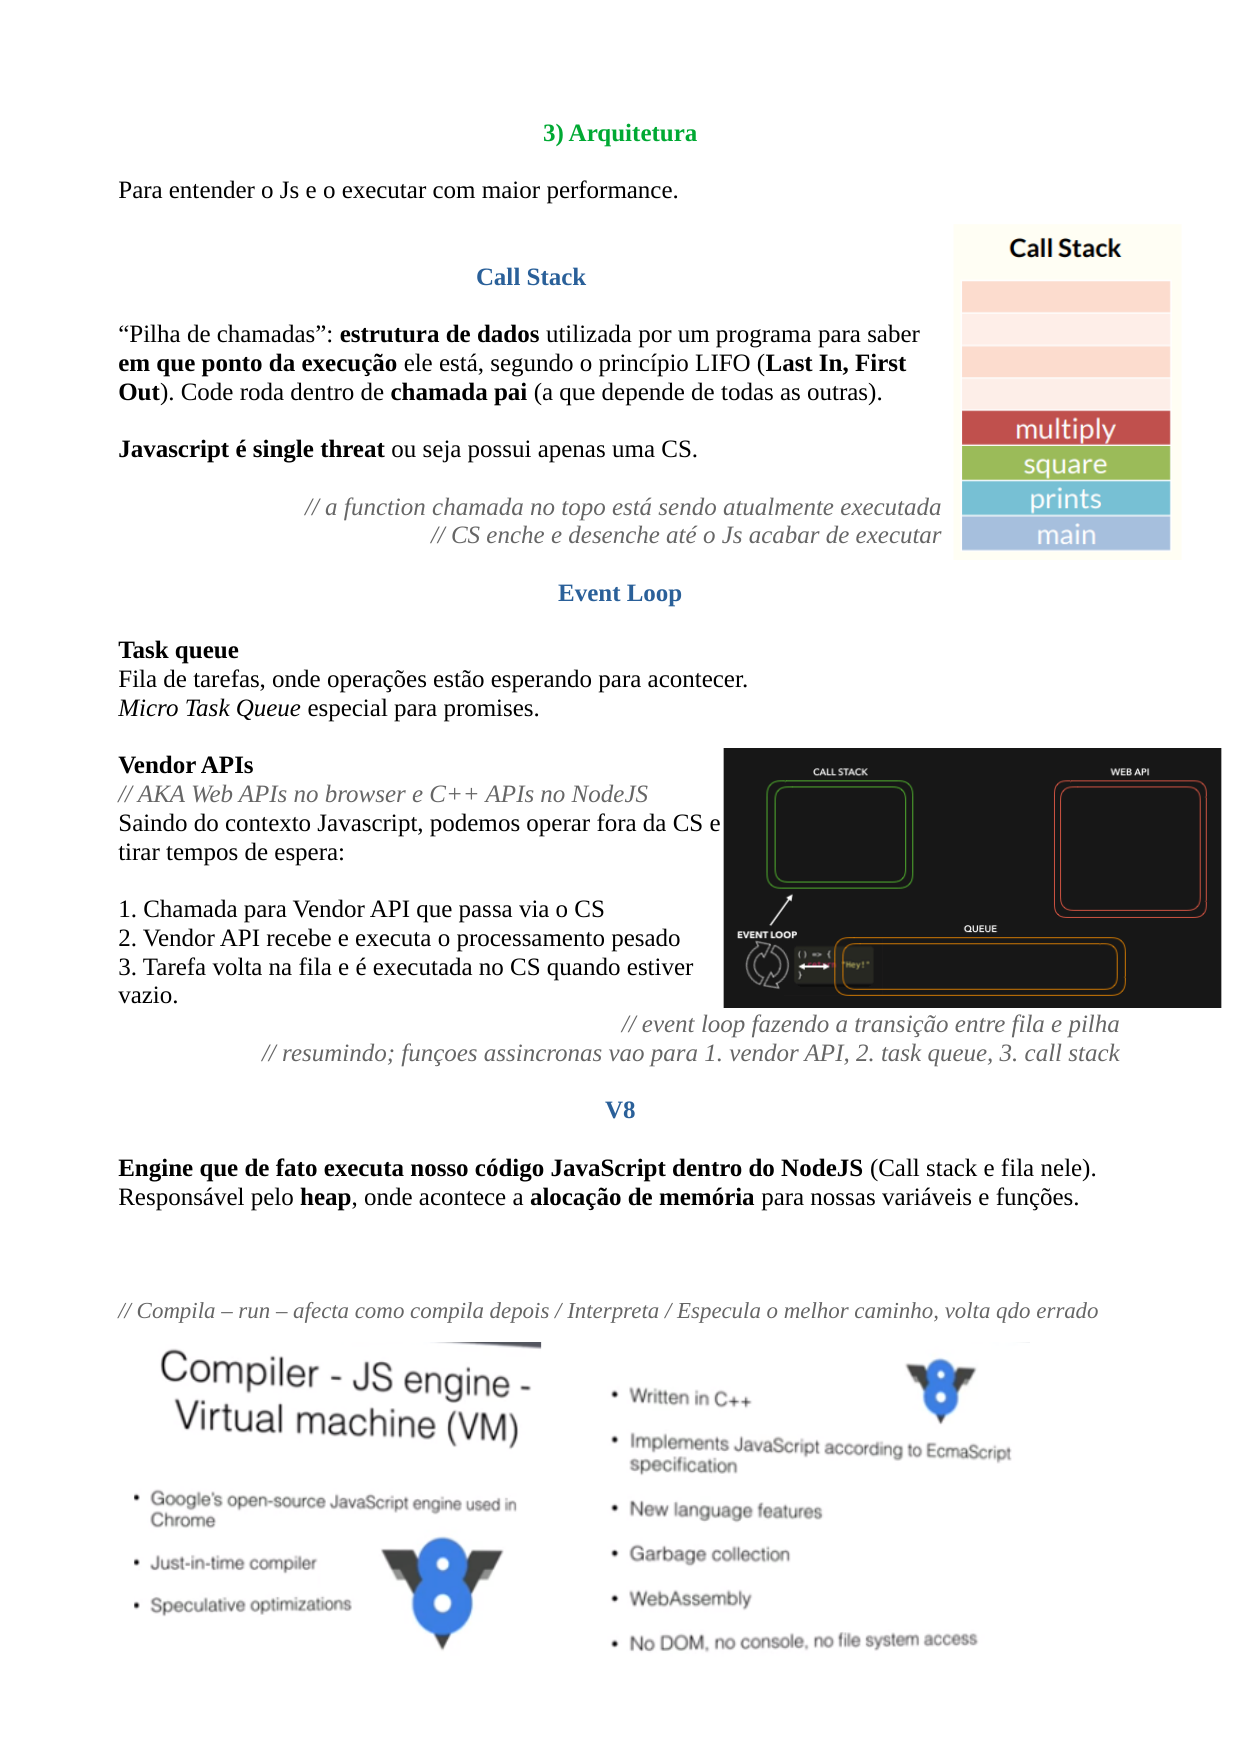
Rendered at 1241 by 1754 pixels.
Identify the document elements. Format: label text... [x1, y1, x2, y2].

text // resumindo; funçoes assincronas vao para 1. vendor API, 2. task queue, 3. call stack [118, 1038, 1122, 1067]
picture [723, 748, 1222, 1008]
text // AKA Web APIs no browser e C++ APIs no NodeJS [118, 779, 723, 808]
text // Compila – run – afecta como compila depois / Interpreta / Especula o melhor caminho, volta qdo errado [118, 1297, 1122, 1323]
picture [133, 1342, 542, 1657]
text Javascript é single threat ou seja possui apenas uma CS. [118, 434, 943, 463]
text “Pilha de chamadas”: estrutura de dados utilizada por um programa para saber em que ponto da execução ele está, segundo o princípio LIFO (Last In, First Out). Code roda dentro de chamada pai (a que depende de todas as outras). [118, 319, 943, 406]
text Responsável pelo heap, onde acontece a alocação de memória para nossas variáveis e funções. [118, 1182, 1122, 1211]
text Para entender o Js e o executar com maior performance. [118, 176, 1122, 204]
text Task queue [118, 636, 1122, 664]
text 3) Arquitetura [118, 118, 1122, 147]
text // a function chamada no topo está sendo atualmente executada [118, 492, 943, 521]
text 3. Tarefa volta na fila e é executada no CS quando estiver vazio. [118, 952, 1122, 1009]
text Vendor APIs [118, 751, 723, 779]
text // event loop fazendo a transição entre fila e pilha [118, 1009, 1122, 1038]
text Engine que de fato executa nosso código JavaScript dentro do NodeJS (Call stack e fila nele). [118, 1153, 1122, 1182]
text Saindo do contexto Javascript, podemos operar fora da CS e tirar tempos de espera: [118, 808, 723, 866]
text 1. Chamada para Vendor API que passa via o CS [118, 894, 723, 923]
text 2. Vendor API recebe e executa o processamento pesado [118, 923, 723, 952]
text V8 [118, 1096, 1122, 1124]
text Event Loop [118, 578, 1122, 607]
picture [943, 219, 1189, 560]
text Call Stack [118, 262, 943, 291]
text Micro Task Queue especial para promises. [118, 693, 1122, 722]
picture [597, 1342, 1030, 1661]
text Fila de tarefas, onde operações estão esperando para acontecer. [118, 664, 1122, 693]
text // CS enche e desenche até o Js acabar de executar [118, 521, 943, 549]
